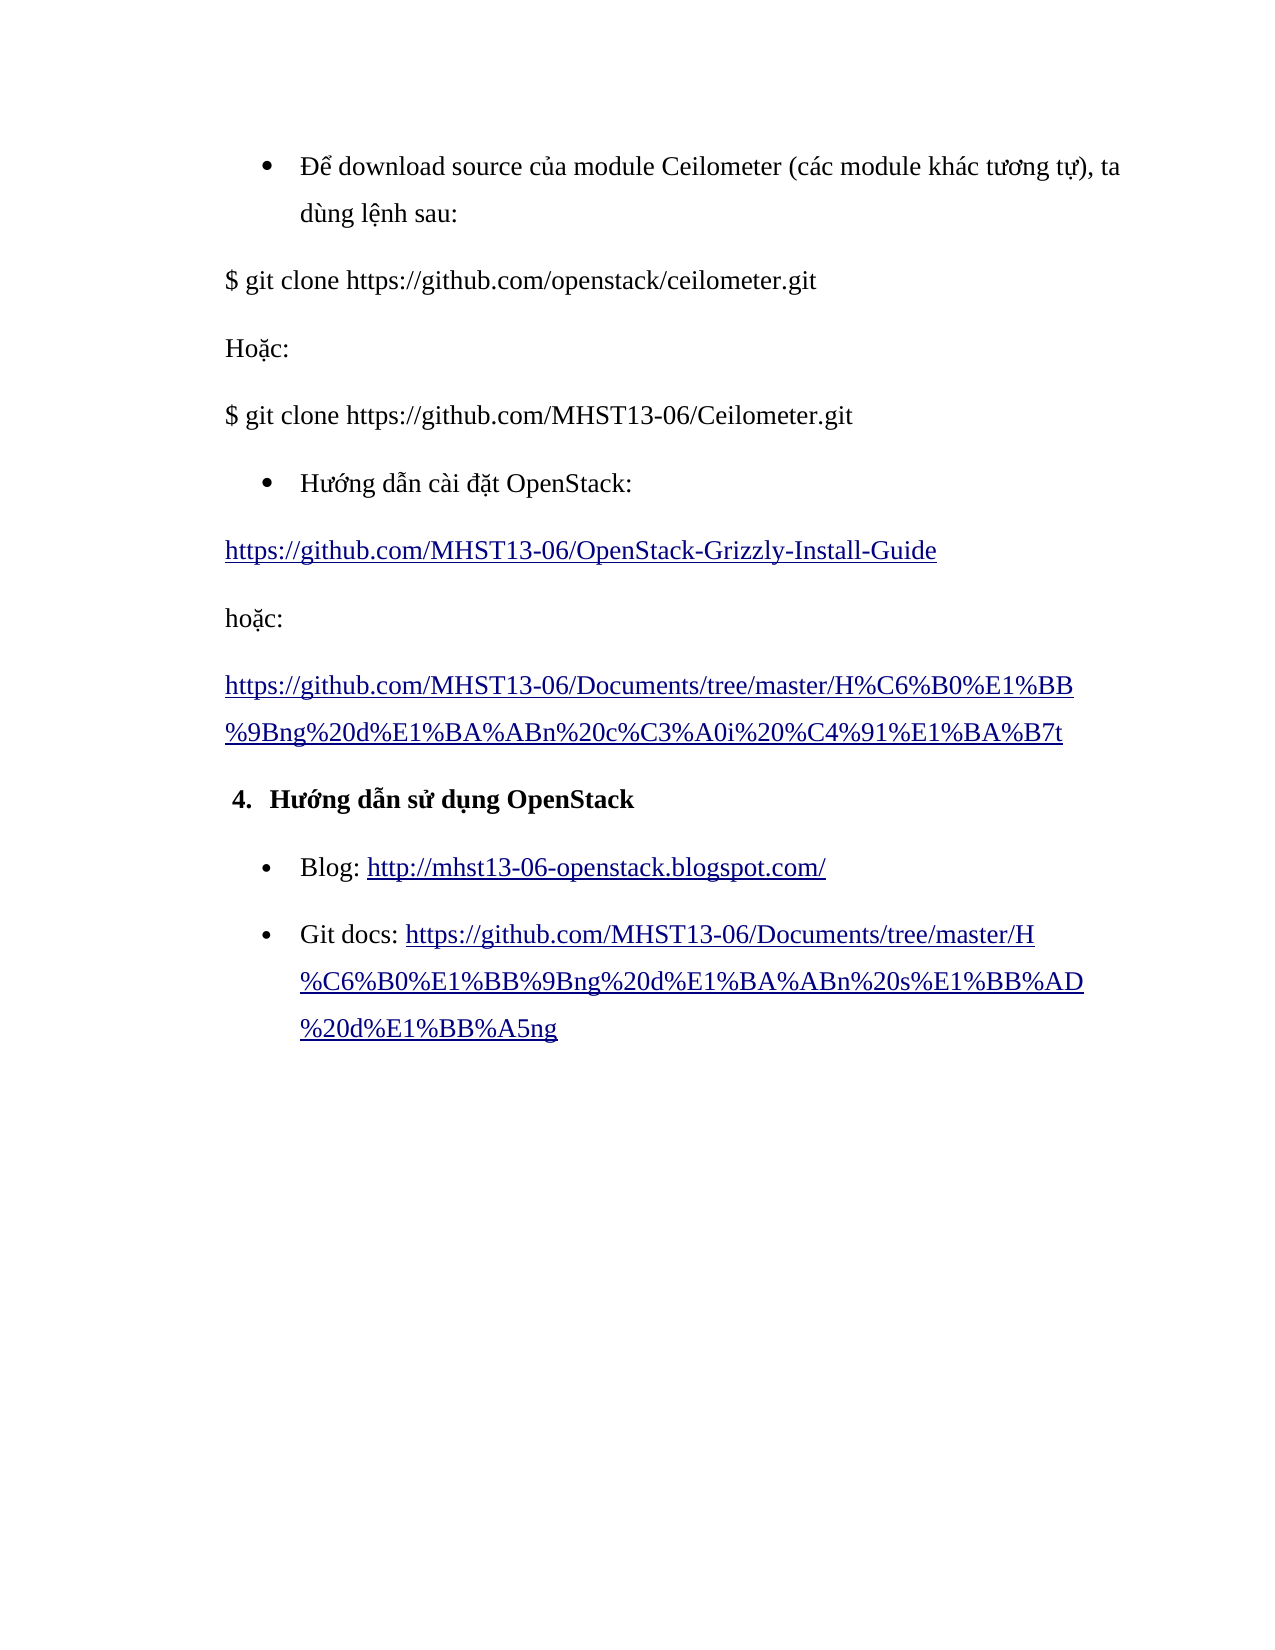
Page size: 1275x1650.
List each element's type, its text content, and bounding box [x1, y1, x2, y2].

text hoặc: [225, 602, 1125, 633]
text $ git clone https://github.com/MHST13-06/Ceilometer.git [225, 399, 1125, 430]
list Hướng dẫn sử dụng OpenStack [232, 784, 1125, 815]
list Hướng dẫn cài đặt OpenStack: [262, 467, 1125, 498]
list Để download source của module Ceilometer (các module khác tương tự), ta dùng lệnh sau: [262, 150, 1125, 228]
text https://github.com/MHST13-06/OpenStack-Grizzly-Install-Guide [225, 534, 1125, 566]
text Hoặc: [225, 332, 1125, 363]
list Blog: http://mhst13-06-openstack.blogspot.com/ [262, 851, 1125, 882]
text $ git clone https://github.com/openstack/ceilometer.git [225, 264, 1125, 295]
text https://github.com/MHST13-06/Documents/tree/master/H%C6%B0%E1%BB%9Bng%20d%E1%BA%ABn%20c%C3%A0i%20%C4%91%E1%BA%B7t [225, 669, 1125, 747]
list Git docs: https://github.com/MHST13-06/Documents/tree/master/H%C6%B0%E1%BB%9Bng%20d%E1%BA%ABn%20s%E1%BB%AD%20d%E1%BB%A5ng [262, 919, 1125, 1043]
